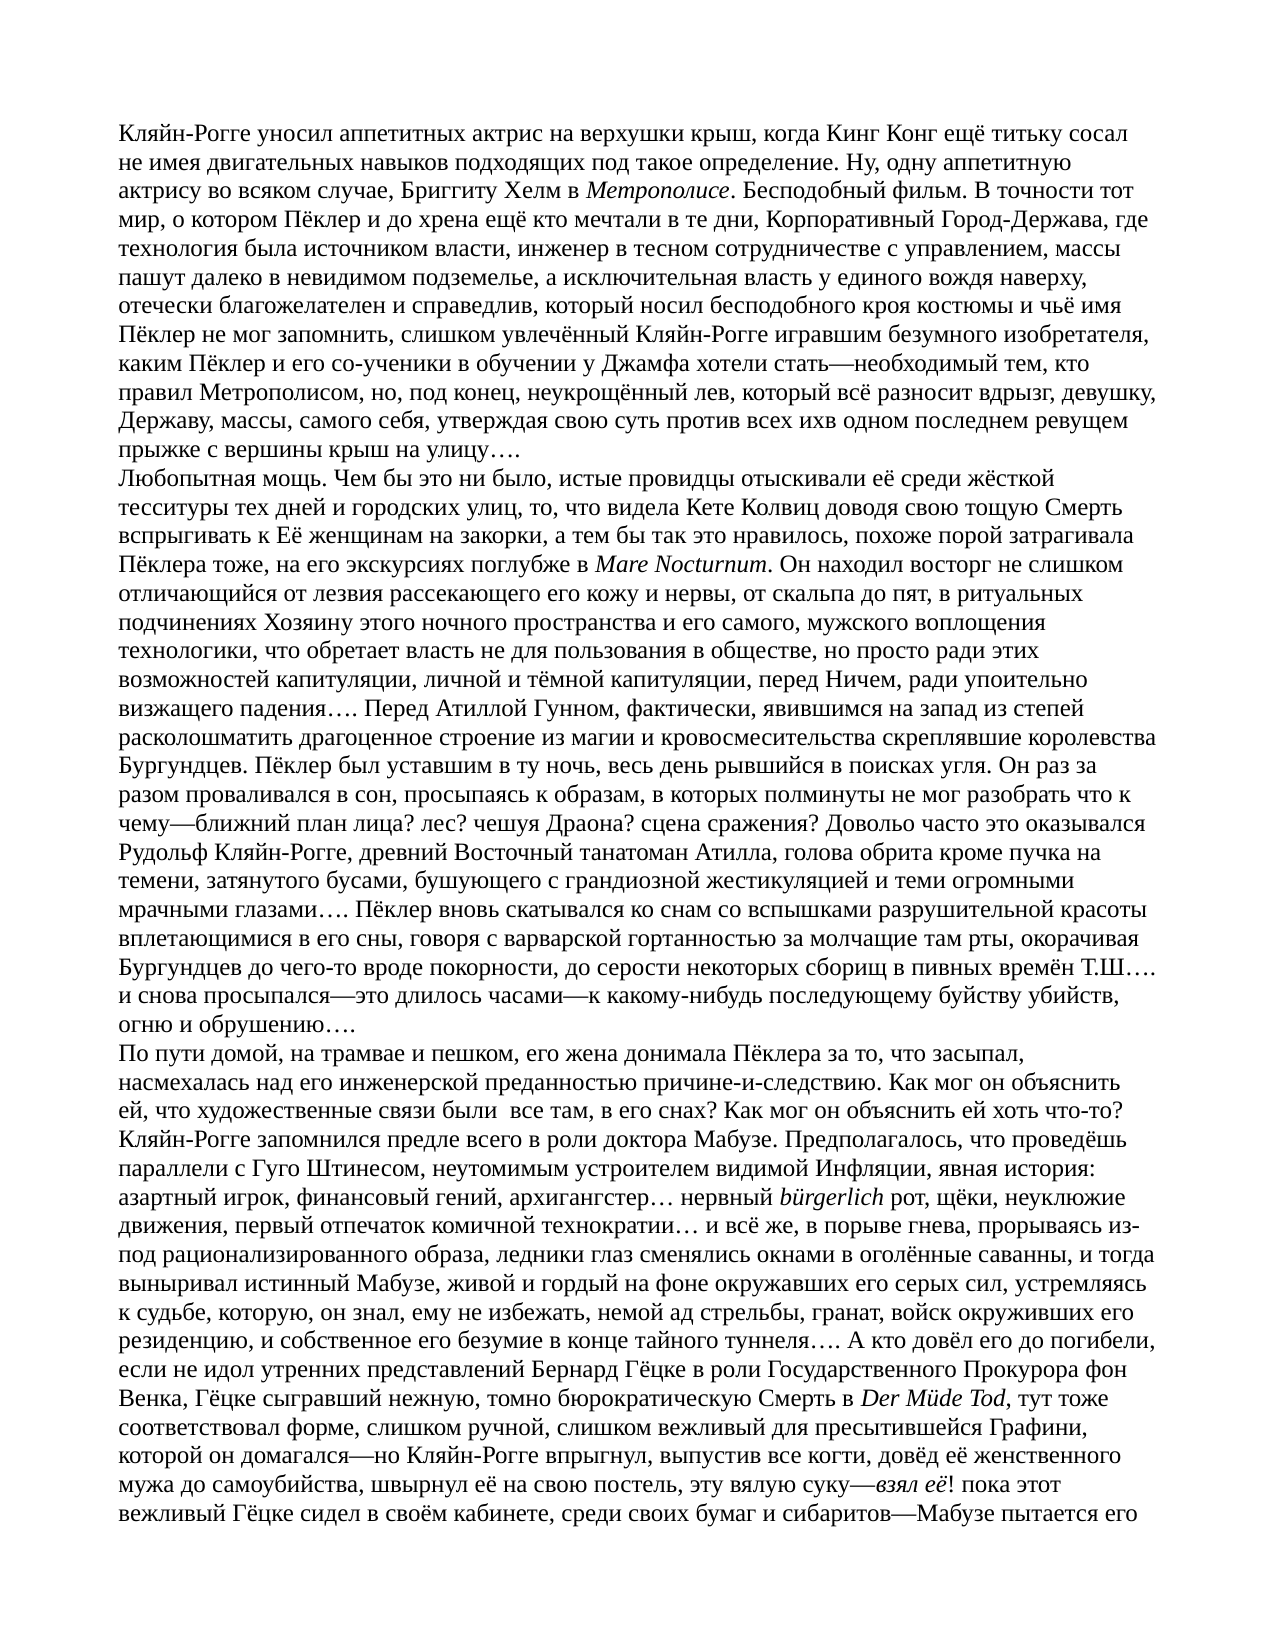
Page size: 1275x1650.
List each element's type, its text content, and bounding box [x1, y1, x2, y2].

text Любопытная мощь. Чем бы это ни было, истые провидцы отыскивали её среди жёсткой тесситуры тех дней и городских улиц, то, что видела Кете Колвиц доводя свою тощую Смерть вспрыгивать к Её женщинам на закорки, а тем бы так это нравилось, похоже порой затрагивала Пёклера тоже, на его экскурсиях поглубже в Mare Nocturnum. Он находил восторг не слишком отличающийся от лезвия рассекающего его кожу и нервы, от скальпа до пят, в ритуальных подчинениях Хозяину этого ночного пространства и его самого, мужского воплощения технологики, что обретает власть не для пользования в обществе, но просто ради этих возможностей капитуляции, личной и тёмной капитуляции, перед Ничем, ради упоительно визжащего падения…. Перед Атиллой Гунном, фактически, явившимся на запад из степей расколошматить драгоценное строение из магии и кровосмесительства скреплявшие королевства Бургундцев. Пёклер был уставшим в ту ночь, весь день рывшийся в поисках угля. Он раз за разом проваливался в сон, просыпаясь к образам, в которых полминуты не мог разобрать что к чему—ближний план лица? лес? чешуя Драона? сцена сражения? Довольо часто это оказывался Рудольф Кляйн-Рогге, древний Восточный танатоман Атилла, голова обрита кроме пучка на темени, затянутого бусами, бушующего с грандиозной жестикуляцией и теми огромными мрачными глазами…. Пёклер вновь скатывался ко снам со вспышками разрушительной красоты вплетающимися в его сны, говоря с варварской гортанностью за молчащие там рты, окорачивая Бургундцев до чего-то вроде покорности, до серости некоторых сборищ в пивных времён Т.Ш…. и снова просыпался—это длилось часами—к какому-нибудь последующему буйству убийств, огню и обрушению…. [118, 463, 1157, 1038]
text По пути домой, на трамвае и пешком, его жена донимала Пёклера за то, что засыпал, насмехалась над его инженерской преданностью причине-и-следствию. Как мог он объяснить ей, что художественные связи были все там, в его снах? Как мог он объяснить ей хоть что-то? [118, 1038, 1157, 1124]
text Кляйн-Рогге уносил аппетитных актрис на верхушки крыш, когда Кинг Конг ещё титьку сосал не имея двигательных навыков подходящих под такое определение. Ну, одну аппетитную актрису во всяком случае, Бриггиту Хелм в Метрополисе. Бесподобный фильм. В точности тот мир, о котором Пёклер и до хрена ещё кто мечтали в те дни, Корпоративный Город-Держава, где технология была источником власти, инженер в тесном сотрудничестве с управлением, массы пашут далеко в невидимом подземелье, а исключительная власть у единого вождя наверху, отечески благожелателен и справедлив, который носил бесподобного кроя костюмы и чьё имя Пёклер не мог запомнить, слишком увлечённый Кляйн-Рогге игравшим безумного изобретателя, каким Пёклер и его со-ученики в обучении у Джамфа хотели стать—необходимый тем, кто правил Метрополисом, но, под конец, неукрощённый лев, который всё разносит вдрызг, девушку, Державу, массы, самого себя, утверждая свою суть против всех ихв одном последнем ревущем прыжке с вершины крыш на улицу…. [118, 118, 1157, 463]
text Кляйн-Рогге запомнился предле всего в роли доктора Мабузе. Предполагалось, что проведёшь параллели с Гуго Штинесом, неутомимым устроителем видимой Инфляции, явная история: азартный игрок, финансовый гений, архигангстер… нервный bürgerlich рот, щёки, неуклюжие движения, первый отпечаток комичной технократии… и всё же, в порыве гнева, прорываясь из-под рационализированного образа, ледники глаз сменялись окнами в оголённые саванны, и тогда выныривал истинный Мабузе, живой и гордый на фоне окружавших его серых сил, устремляясь к судьбе, которую, он знал, ему не избежать, немой ад стрельбы, гранат, войск окруживших его резиденцию, и собственное его безумие в конце тайного туннеля…. А кто довёл его до погибели, если не идол утренних представлений Бернард Гёцке в роли Государственного Прокурора фон Венка, Гёцке сыгравший нежную, томно бюрократическую Смерть в Der Müde Tod, тут тоже соответствовал форме, слишком ручной, слишком вежливый для пресытившейся Графини, которой он домагался—но Кляйн-Рогге впрыгнул, выпустив все когти, довёд её женственного мужа до самоубийства, швырнул её на свою постель, эту вялую суку—взял её! пока этот вежливый Гёцке сидел в своём кабинете, среди своих бумаг и сибаритов—Мабузе пытается его [118, 1124, 1157, 1527]
